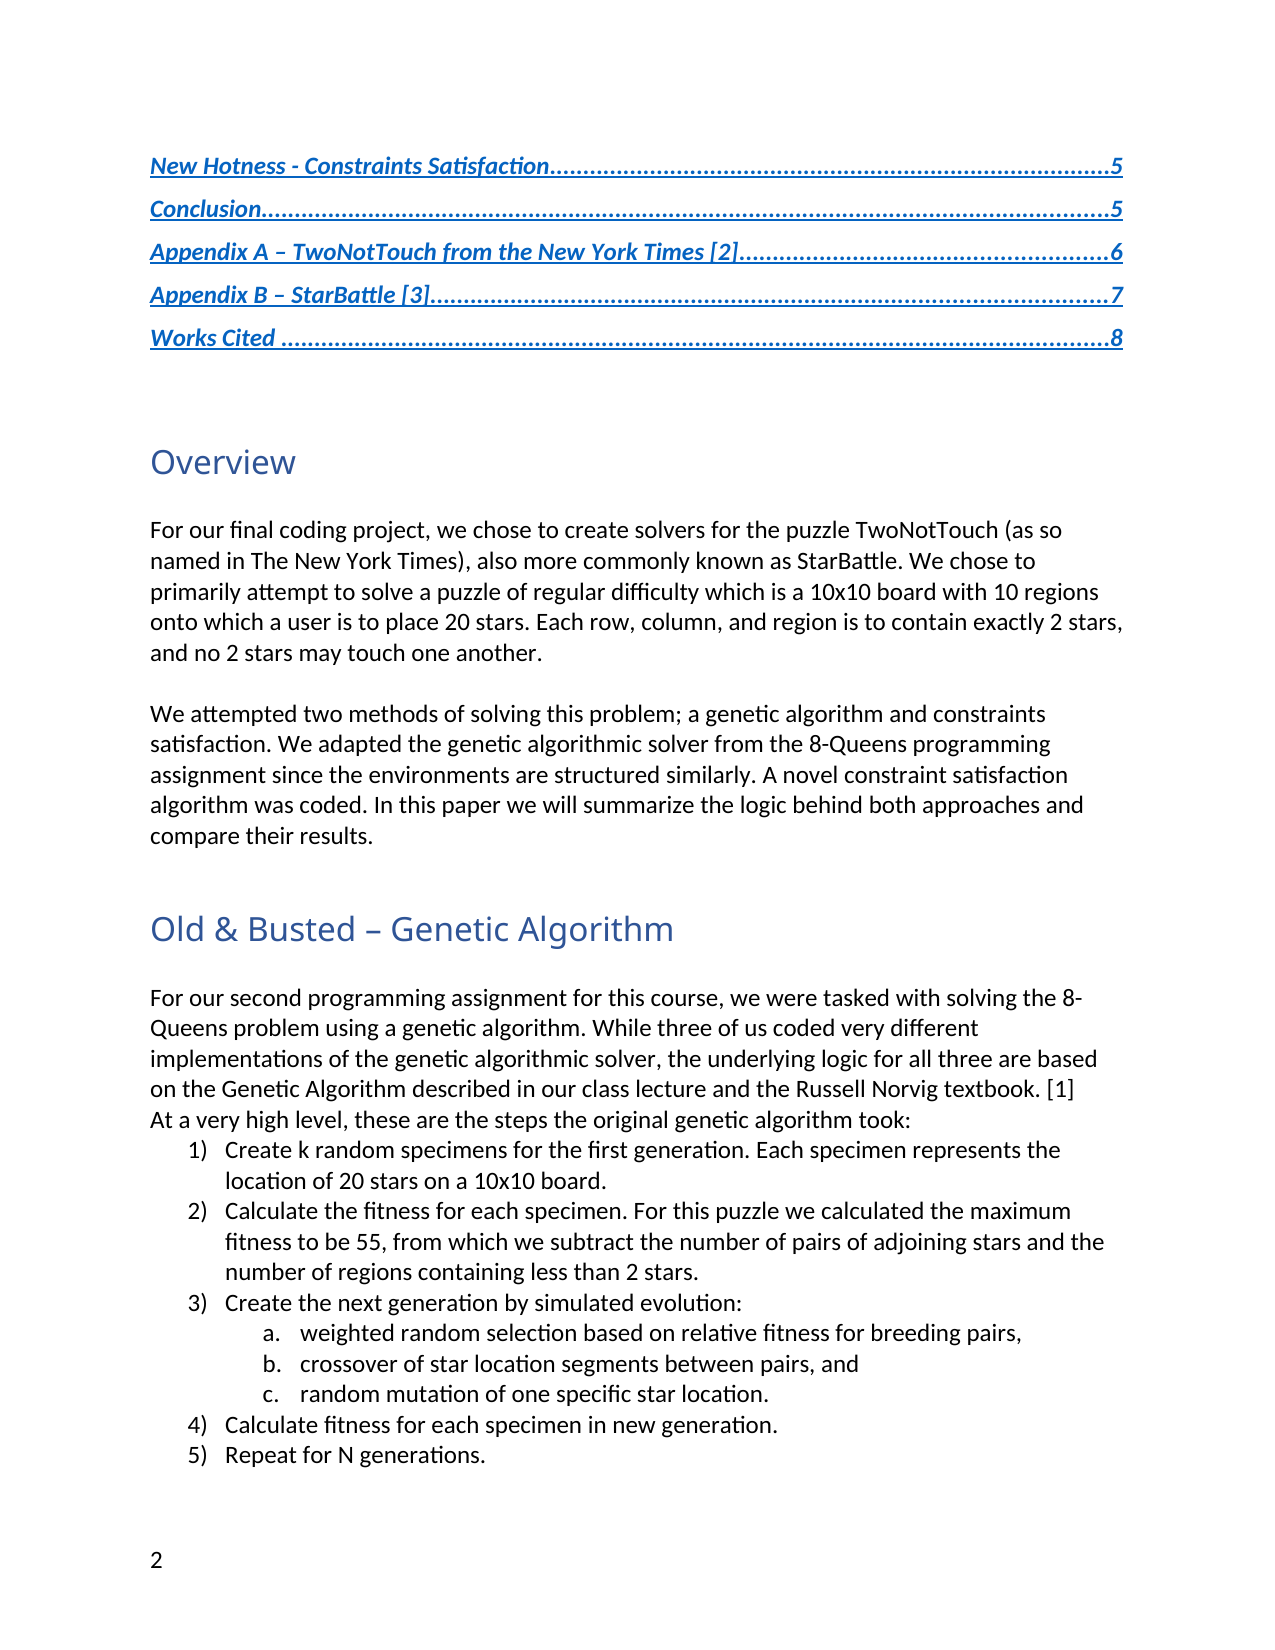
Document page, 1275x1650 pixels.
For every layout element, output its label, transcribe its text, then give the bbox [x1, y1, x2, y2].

text Appendix B – StarBattle [3] 7 [150, 279, 1125, 309]
text For our second programming assignment for this course, we were tasked with solving the 8-Queens problem using a genetic algorithm. While three of us coded very different implementations of the genetic algorithmic solver, the underlying logic for all three are based on the Genetic Algorithm described in our class lecture and the Russell Norvig textbook. [1] [150, 982, 1125, 1104]
text Conclusion 5 [150, 193, 1125, 223]
text For our final coding project, we chose to create solvers for the puzzle TwoNotTouch (as so named in The New York Times), also more commonly known as StarBattle. We chose to primarily attempt to solve a puzzle of regular difficulty which is a 10x10 board with 10 regions onto which a user is to place 20 stars. Each row, column, and region is to contain exactly 2 stars, and no 2 stars may touch one another. [150, 514, 1125, 667]
text At a very high level, these are the steps the original genetic algorithm took: [150, 1104, 1125, 1134]
list Calculate the fitness for each specimen. For this puzzle we calculated the maximum fitness to be 55, from which we subtract the number of pairs of adjoining stars and the number of regions containing less than 2 stars. [187, 1195, 1125, 1287]
list random mutation of one specific star location. [262, 1378, 1125, 1409]
subtitle Old & Busted – Genetic Algorithm [150, 906, 1125, 951]
list Create the next generation by simulated evolution: [187, 1287, 1125, 1317]
list weighted random selection based on relative fitness for breeding pairs, [262, 1317, 1125, 1348]
list Calculate fitness for each specimen in new generation. [187, 1409, 1125, 1439]
text We attempted two methods of solving this problem; a genetic algorithm and constraints satisfaction. We adapted the genetic algorithmic solver from the 8-Queens programming assignment since the environments are structured similarly. A novel constraint satisfaction algorithm was coded. In this paper we will summarize the logic behind both approaches and compare their results. [150, 698, 1125, 850]
text Works Cited 8 [150, 322, 1125, 353]
list Create k random specimens for the first generation. Each specimen represents the location of 20 stars on a 10x10 board. [187, 1134, 1125, 1195]
list Repeat for N generations. [187, 1439, 1125, 1470]
list crossover of star location segments between pairs, and [262, 1348, 1125, 1378]
subtitle Overview [150, 439, 1125, 484]
text New Hotness - Constraints Satisfaction 5 [150, 150, 1125, 181]
text Appendix A – TwoNotTouch from the New York Times [2] 6 [150, 236, 1125, 267]
